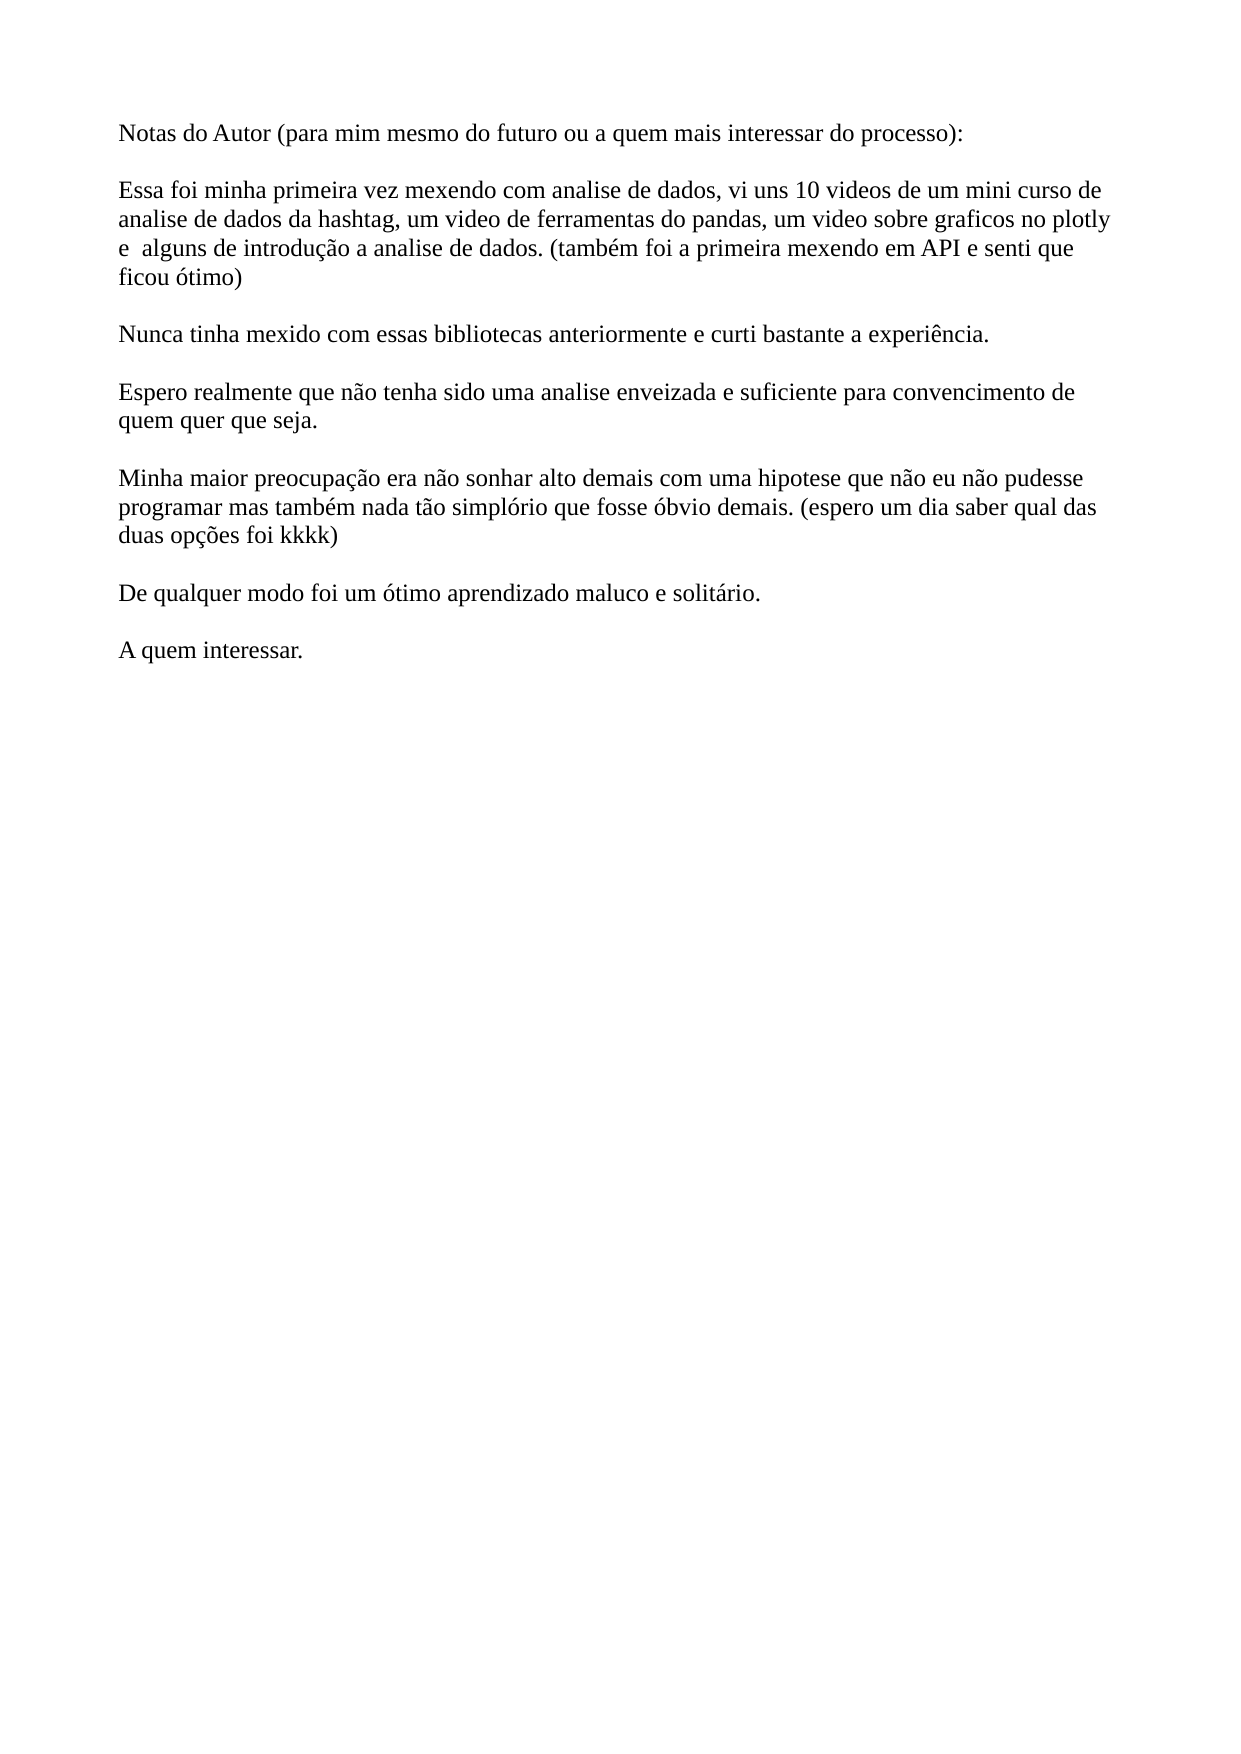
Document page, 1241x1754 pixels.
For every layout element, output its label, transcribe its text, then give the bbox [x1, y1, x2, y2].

text Essa foi minha primeira vez mexendo com analise de dados, vi uns 10 videos de um mini curso de analise de dados da hashtag, um video de ferramentas do pandas, um video sobre graficos no plotly e alguns de introdução a analise de dados. (também foi a primeira mexendo em API e senti que ficou ótimo) [118, 176, 1122, 291]
text Notas do Autor (para mim mesmo do futuro ou a quem mais interessar do processo): [118, 118, 1122, 147]
text Nunca tinha mexido com essas bibliotecas anteriormente e curti bastante a experiência. [118, 319, 1122, 348]
text Minha maior preocupação era não sonhar alto demais com uma hipotese que não eu não pudesse programar mas também nada tão simplório que fosse óbvio demais. (espero um dia saber qual das duas opções foi kkkk) [118, 463, 1122, 549]
text De qualquer modo foi um ótimo aprendizado maluco e solitário. [118, 578, 1122, 607]
text A quem interessar. [118, 636, 1122, 664]
text Espero realmente que não tenha sido uma analise enveizada e suficiente para convencimento de quem quer que seja. [118, 377, 1122, 434]
